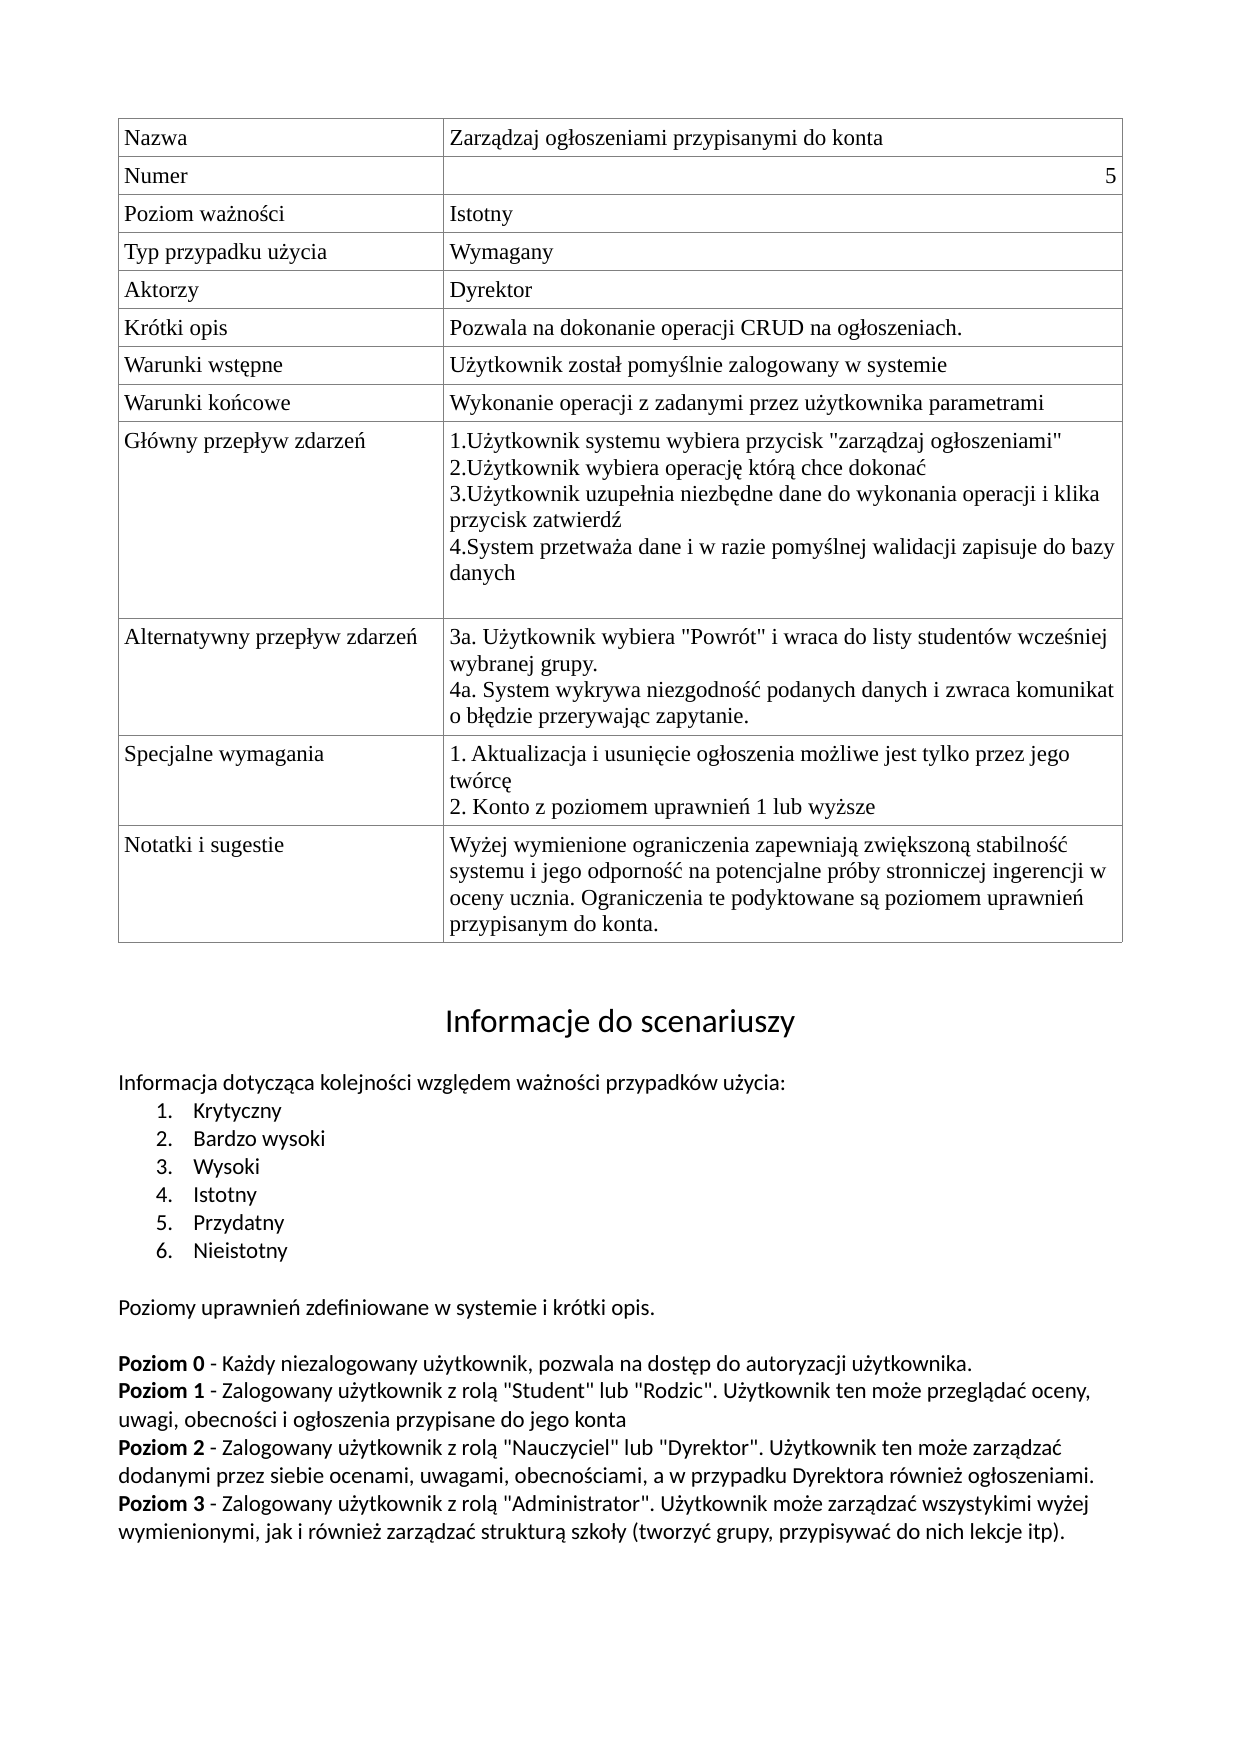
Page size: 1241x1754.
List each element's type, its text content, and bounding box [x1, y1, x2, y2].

list Krytyczny [156, 1096, 1122, 1124]
table_cell Notatki i sugestie [119, 826, 443, 942]
table_cell 3a. Użytkownik wybiera "Powrót" i wraca do listy studentów wcześniej wybranej grupy. 4a. System wykrywa niezgodność podanych danych i zwraca komunikat o błędzie przerywając zapytanie. [444, 619, 1122, 734]
table_cell Krótki opis [119, 309, 443, 346]
text Informacje do scenariuszy [118, 1000, 1122, 1040]
table_header Zarządzaj ogłoszeniami przypisanymi do konta [444, 119, 1122, 156]
list Przydatny [156, 1208, 1122, 1237]
table_cell Warunki końcowe [119, 385, 443, 421]
text Poziom 2 - Zalogowany użytkownik z rolą "Nauczyciel" lub "Dyrektor". Użytkownik ten może zarządzać dodanymi przez siebie ocenami, uwagami, obecnościami, a w przypadku Dyrektora również ogłoszeniami. [118, 1433, 1122, 1489]
table_cell Główny przepływ zdarzeń [119, 422, 443, 617]
text Informacja dotycząca kolejności względem ważności przypadków użycia: [118, 1068, 1122, 1096]
table_cell Istotny [444, 195, 1122, 232]
table_cell Specjalne wymagania [119, 736, 443, 825]
table_cell Warunki wstępne [119, 347, 443, 383]
table_cell Alternatywny przepływ zdarzeń [119, 619, 443, 734]
table_cell 5 [444, 157, 1122, 194]
table_cell Pozwala na dokonanie operacji CRUD na ogłoszeniach. [444, 309, 1122, 346]
list Istotny [156, 1181, 1122, 1208]
table_cell Numer [119, 157, 443, 194]
table_header Nazwa [119, 119, 443, 156]
table_cell 1. Aktualizacja i usunięcie ogłoszenia możliwe jest tylko przez jego twórcę 2. Konto z poziomem uprawnień 1 lub wyższe [444, 736, 1122, 825]
text Poziom 3 - Zalogowany użytkownik z rolą "Administrator". Użytkownik może zarządzać wszystykimi wyżej wymienionymi, jak i również zarządzać strukturą szkoły (tworzyć grupy, przypisywać do nich lekcje itp). [118, 1489, 1122, 1545]
list Nieistotny [156, 1237, 1122, 1264]
table_cell Poziom ważności [119, 195, 443, 232]
table_cell 1.Użytkownik systemu wybiera przycisk "zarządzaj ogłoszeniami" 2.Użytkownik wybiera operację którą chce dokonać 3.Użytkownik uzupełnia niezbędne dane do wykonania operacji i klika przycisk zatwierdź 4.System przetważa dane i w razie pomyślnej walidacji zapisuje do bazy danych [444, 422, 1122, 617]
table_cell Użytkownik został pomyślnie zalogowany w systemie [444, 347, 1122, 383]
table_cell Wykonanie operacji z zadanymi przez użytkownika parametrami [444, 385, 1122, 421]
table_cell Dyrektor [444, 271, 1122, 308]
text Poziom 1 - Zalogowany użytkownik z rolą "Student" lub "Rodzic". Użytkownik ten może przeglądać oceny, uwagi, obecności i ogłoszenia przypisane do jego konta [118, 1377, 1122, 1433]
table_cell Wyżej wymienione ograniczenia zapewniają zwiększoną stabilność systemu i jego odporność na potencjalne próby stronniczej ingerencji w oceny ucznia. Ograniczenia te podyktowane są poziomem uprawnień przypisanym do konta. [444, 826, 1122, 942]
table_cell Typ przypadku użycia [119, 233, 443, 270]
list Wysoki [156, 1152, 1122, 1181]
list Bardzo wysoki [156, 1124, 1122, 1152]
text Poziom 0 - Każdy niezalogowany użytkownik, pozwala na dostęp do autoryzacji użytkownika. [118, 1349, 1122, 1377]
text Poziomy uprawnień zdefiniowane w systemie i krótki opis. [118, 1293, 1122, 1321]
table_cell Wymagany [444, 233, 1122, 270]
table_cell Aktorzy [119, 271, 443, 308]
